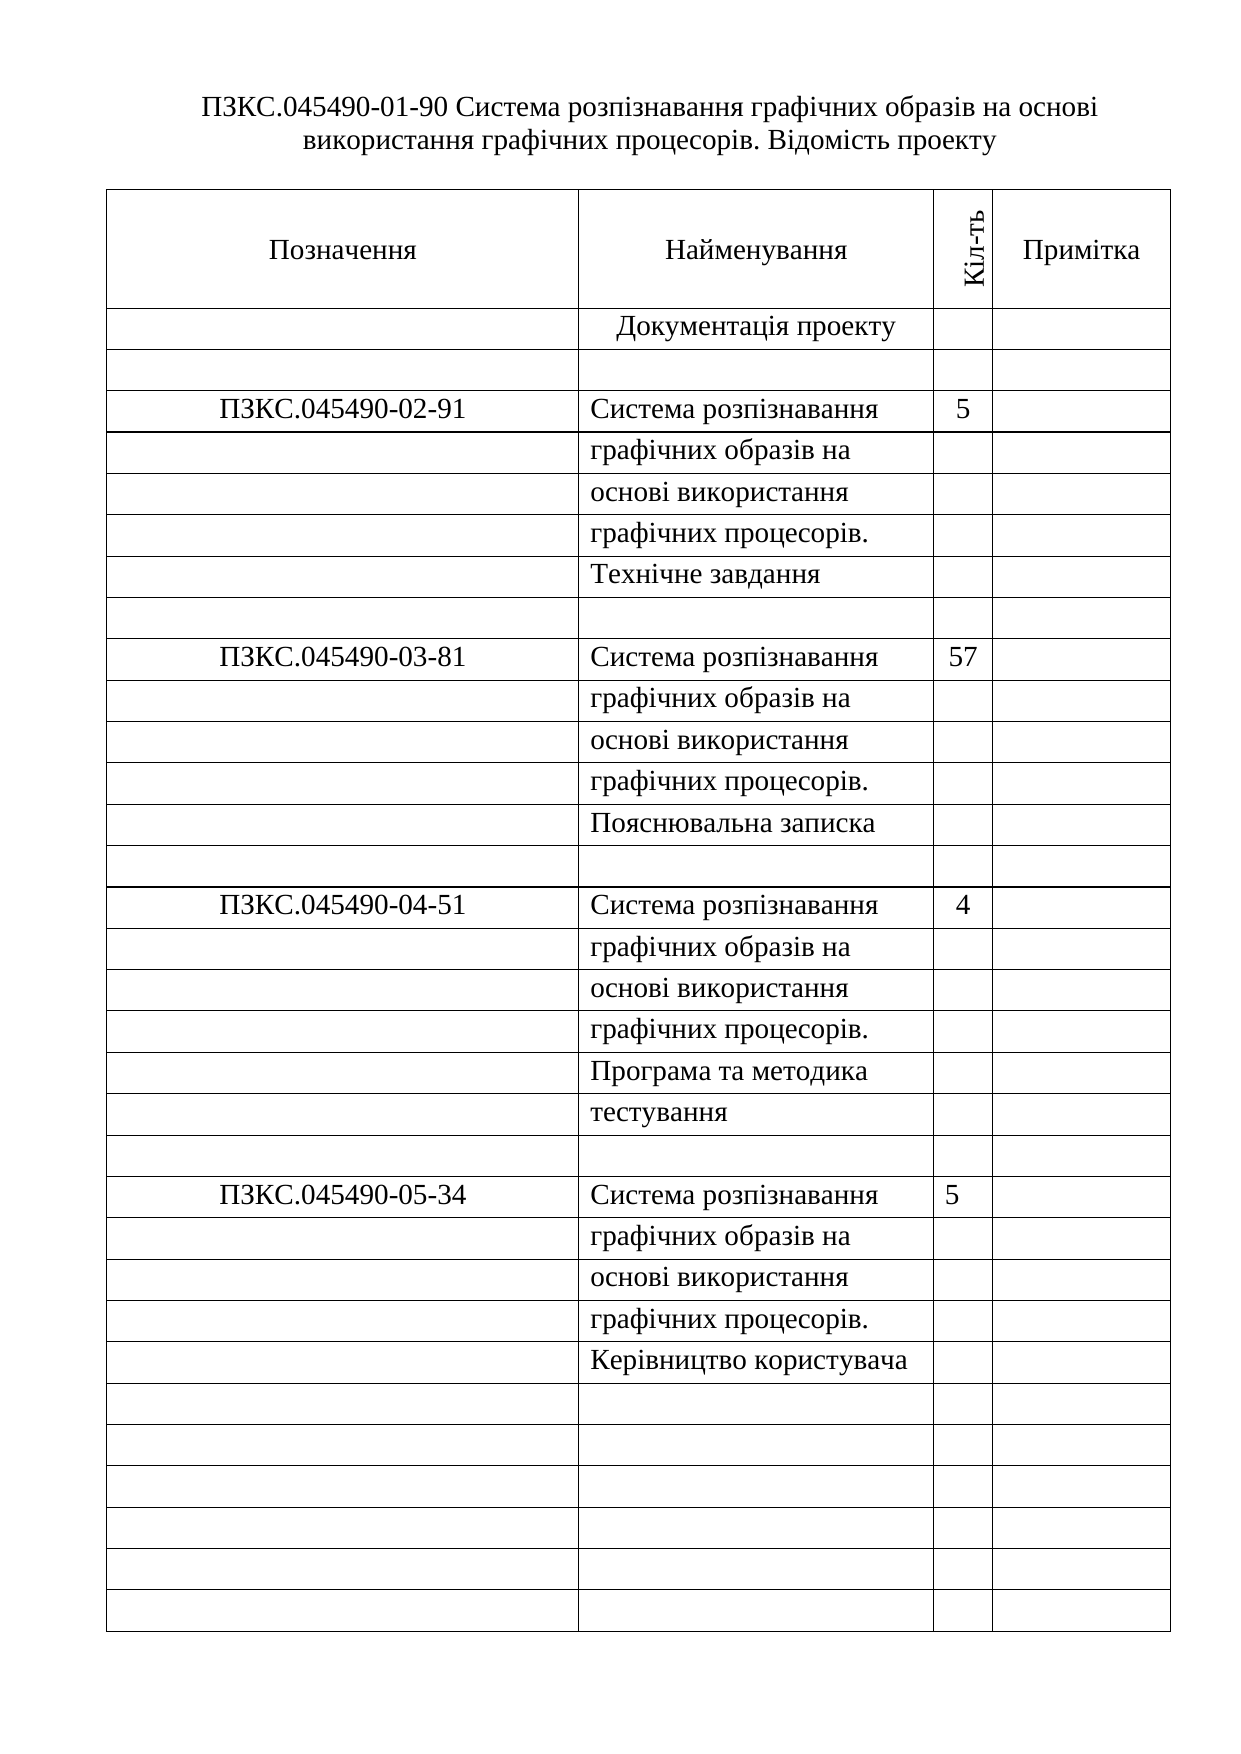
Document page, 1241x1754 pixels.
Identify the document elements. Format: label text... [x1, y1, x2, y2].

table_cell [934, 805, 992, 845]
table_cell [993, 1301, 1170, 1341]
table_cell [107, 474, 578, 514]
table_cell [993, 1425, 1170, 1465]
table_cell [579, 350, 933, 390]
table_cell [993, 391, 1170, 431]
table_cell [107, 1301, 578, 1341]
table_cell основі використання [579, 970, 933, 1010]
table_cell [993, 1508, 1170, 1548]
table_cell [993, 474, 1170, 514]
table_cell [934, 557, 992, 597]
table_cell графічних образів на [579, 433, 933, 473]
table_cell [934, 309, 992, 349]
table_cell [934, 1590, 992, 1631]
table_cell [934, 846, 992, 886]
table_cell [993, 433, 1170, 473]
table_cell [107, 681, 578, 721]
table_cell Система розпізнавання [579, 888, 933, 928]
table_cell [993, 1549, 1170, 1589]
table_cell 4 [934, 888, 992, 928]
table_cell [934, 1218, 992, 1258]
table_cell основі використання [579, 722, 933, 762]
table_cell [934, 474, 992, 514]
table_cell [934, 1466, 992, 1507]
table_cell ПЗКС.045490-03-81 [107, 639, 578, 679]
table_cell [993, 557, 1170, 597]
table_cell [993, 888, 1170, 928]
table_cell [107, 805, 578, 845]
table_cell [107, 722, 578, 762]
table_cell [993, 309, 1170, 349]
table_cell 5 [934, 1177, 992, 1217]
table_cell Технічне завдання [579, 557, 933, 597]
table_cell Система розпізнавання [579, 391, 933, 431]
table_cell [107, 1425, 578, 1465]
table_cell [993, 1466, 1170, 1507]
table_cell [993, 1011, 1170, 1052]
table_cell [107, 763, 578, 804]
table_cell [993, 515, 1170, 556]
table_cell Програма та методика [579, 1053, 933, 1093]
table_cell графічних образів на [579, 681, 933, 721]
table_cell [107, 929, 578, 969]
table_cell [107, 1384, 578, 1424]
table_cell [579, 1425, 933, 1465]
table_cell [993, 1342, 1170, 1383]
table_cell [107, 557, 578, 597]
table_cell [993, 1094, 1170, 1134]
table_cell Система розпізнавання [579, 639, 933, 679]
table_cell [107, 515, 578, 556]
table_cell [107, 1136, 578, 1176]
table_cell [579, 1549, 933, 1589]
table_cell [934, 598, 992, 638]
table_cell [579, 1384, 933, 1424]
table_cell [107, 1011, 578, 1052]
table_cell [934, 1053, 992, 1093]
table_cell [934, 1136, 992, 1176]
table_cell основі використання [579, 1260, 933, 1300]
table_cell [934, 433, 992, 473]
table_cell основі використання [579, 474, 933, 514]
table_cell графічних процесорів. [579, 515, 933, 556]
table_cell [993, 598, 1170, 638]
table_cell [993, 1136, 1170, 1176]
table_cell [107, 598, 578, 638]
table_cell [993, 1053, 1170, 1093]
table_header Кіл-ть [934, 190, 992, 307]
table_cell Документація проекту [579, 309, 933, 349]
table_cell графічних процесорів. [579, 763, 933, 804]
table_header Позначення [107, 190, 578, 307]
table_cell [579, 846, 933, 886]
table_cell [107, 970, 578, 1010]
table_cell [934, 515, 992, 556]
table_cell [993, 929, 1170, 969]
table_cell ПЗКС.045490-04-51 [107, 888, 578, 928]
table_cell [993, 1384, 1170, 1424]
table_cell [993, 350, 1170, 390]
table_cell [993, 1260, 1170, 1300]
table_cell Система розпізнавання [579, 1177, 933, 1217]
table_cell [579, 1136, 933, 1176]
table_cell [934, 1301, 992, 1341]
table_cell [107, 846, 578, 886]
table_cell [993, 805, 1170, 845]
table_cell тестування [579, 1094, 933, 1134]
table_cell [993, 1590, 1170, 1631]
table_cell [934, 970, 992, 1010]
table_cell [934, 722, 992, 762]
table_cell [107, 1342, 578, 1383]
table_cell [993, 970, 1170, 1010]
table_cell [107, 1094, 578, 1134]
table_cell [107, 1508, 578, 1548]
table_cell [993, 763, 1170, 804]
table_header Найменування [579, 190, 933, 307]
table_cell графічних процесорів. [579, 1011, 933, 1052]
table_cell Керівництво користувача [579, 1342, 933, 1383]
table_cell [579, 598, 933, 638]
table_cell [107, 1218, 578, 1258]
table_cell [107, 1466, 578, 1507]
table_cell [934, 681, 992, 721]
table_cell графічних процесорів. [579, 1301, 933, 1341]
table_cell 57 [934, 639, 992, 679]
table_cell графічних образів на [579, 929, 933, 969]
table_header Примітка [993, 190, 1170, 307]
table_cell [107, 1053, 578, 1093]
text ПЗКС.045490-01-90 Система розпізнавання графічних образів на основі використання графічних процесорів. Відомість проекту [118, 89, 1181, 156]
table_cell 5 [934, 391, 992, 431]
table_cell [934, 1260, 992, 1300]
table_cell [934, 763, 992, 804]
table_cell [107, 1260, 578, 1300]
table_cell [107, 1590, 578, 1631]
table_cell [107, 350, 578, 390]
table_cell [934, 1549, 992, 1589]
table_cell [107, 1549, 578, 1589]
table_cell Пояснювальна записка [579, 805, 933, 845]
table_cell [934, 1094, 992, 1134]
table_cell [579, 1590, 933, 1631]
table_cell [934, 1342, 992, 1383]
table_cell [934, 1384, 992, 1424]
table_cell [579, 1466, 933, 1507]
table_cell [934, 1011, 992, 1052]
table_cell [993, 722, 1170, 762]
table_cell [993, 639, 1170, 679]
table_cell [107, 309, 578, 349]
table_cell [993, 1218, 1170, 1258]
table_cell [579, 1508, 933, 1548]
table_cell [993, 1177, 1170, 1217]
table_cell [993, 681, 1170, 721]
table_cell [107, 433, 578, 473]
table_cell ПЗКС.045490-05-34 [107, 1177, 578, 1217]
table_cell [993, 846, 1170, 886]
table_cell [934, 1508, 992, 1548]
table_cell [934, 350, 992, 390]
table_cell [934, 1425, 992, 1465]
table_cell графічних образів на [579, 1218, 933, 1258]
table_cell ПЗКС.045490-02-91 [107, 391, 578, 431]
table_cell [934, 929, 992, 969]
